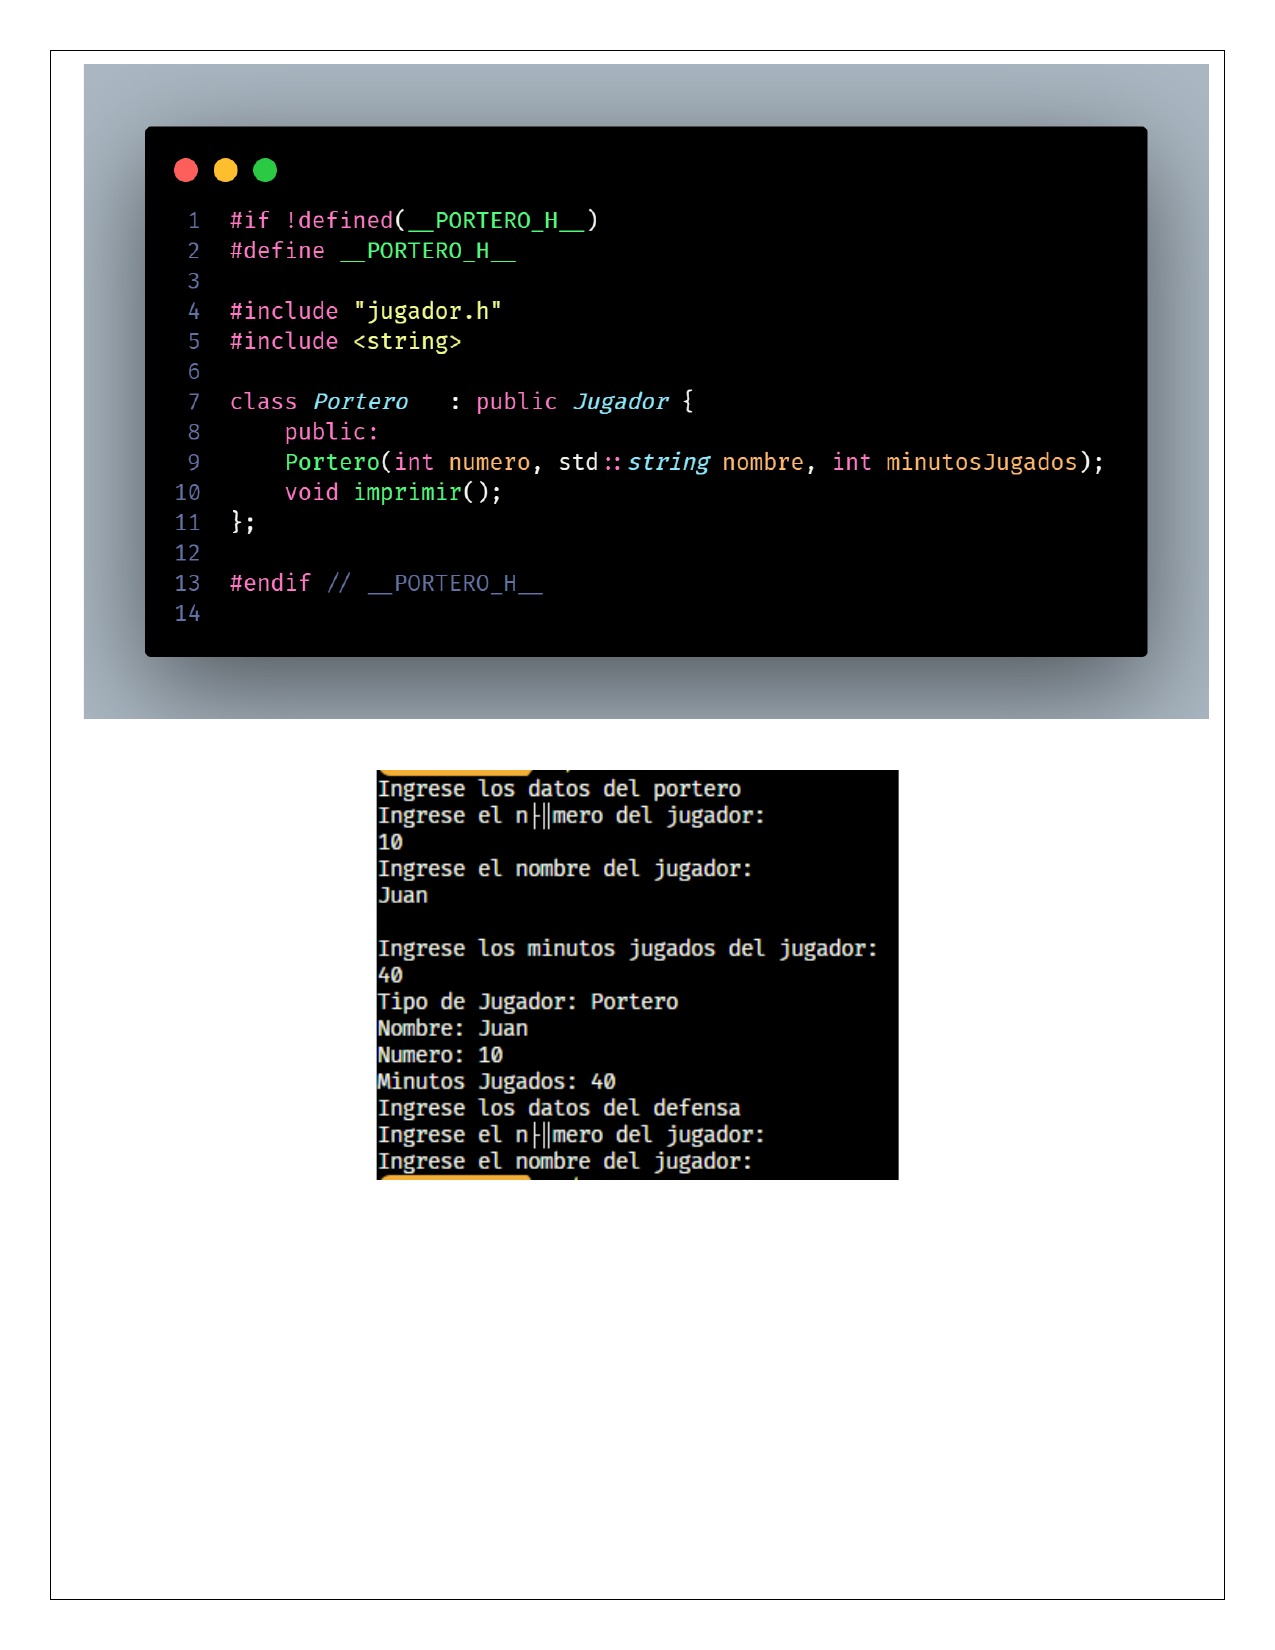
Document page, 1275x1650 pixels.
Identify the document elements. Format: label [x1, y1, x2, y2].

picture [83, 64, 1209, 719]
picture [376, 770, 899, 1180]
